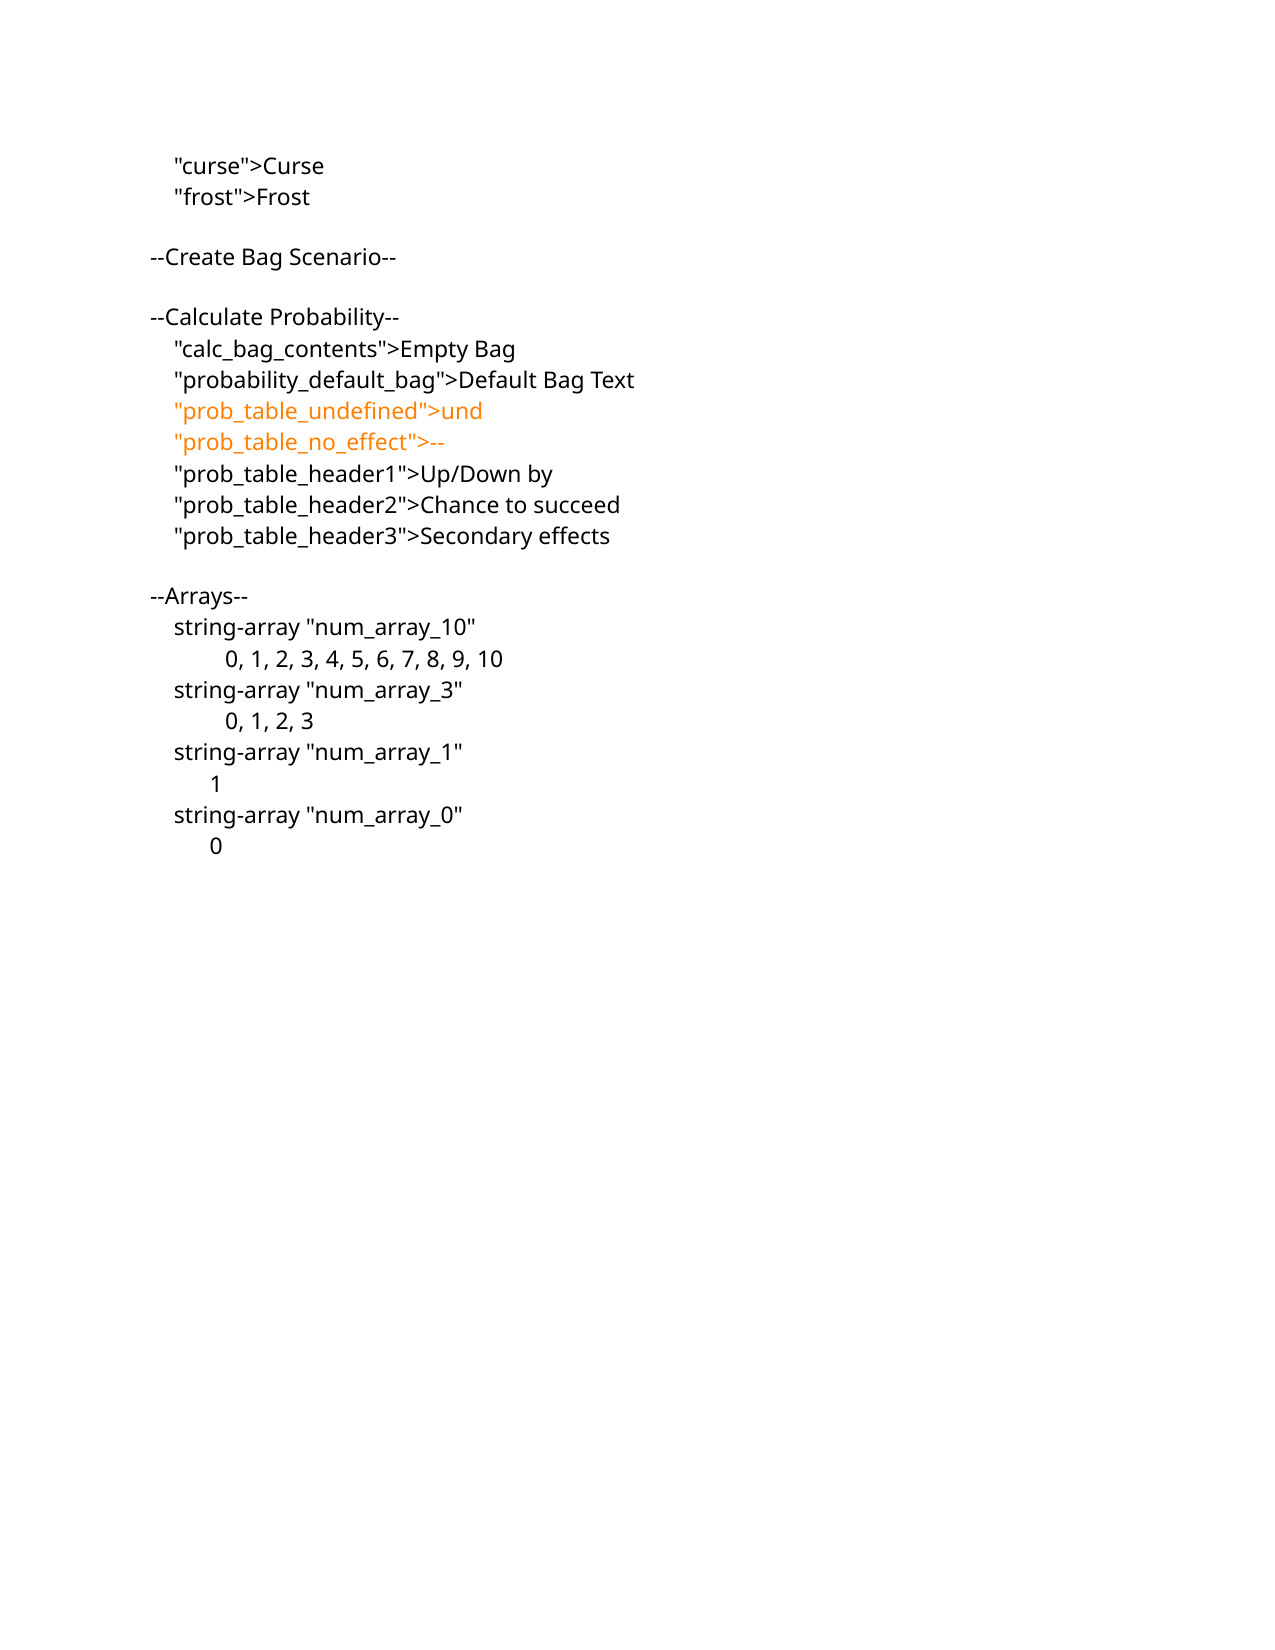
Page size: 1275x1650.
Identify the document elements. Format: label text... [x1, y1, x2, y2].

text "prob_table_no_effect">-- [150, 426, 1125, 457]
text string-array "num_array_0" [150, 799, 1125, 830]
text "probability_default_bag">Default Bag Text [150, 364, 1125, 395]
text "prob_table_header3">Secondary effects [150, 520, 1125, 551]
text --Create Bag Scenario-- [150, 241, 1125, 272]
text 0 [150, 830, 1125, 861]
text string-array "num_array_3" [150, 674, 1125, 705]
text --Calculate Probability-- [150, 301, 1125, 332]
text 0, 1, 2, 3 [150, 705, 1125, 736]
text "prob_table_header1">Up/Down by [150, 457, 1125, 489]
text 0, 1, 2, 3, 4, 5, 6, 7, 8, 9, 10 [150, 642, 1125, 674]
text string-array "num_array_10" [150, 611, 1125, 642]
text "prob_table_header2">Chance to succeed [150, 489, 1125, 520]
text --Arrays-- [150, 580, 1125, 611]
text "calc_bag_contents">Empty Bag [150, 332, 1125, 364]
text "frost">Frost [150, 181, 1125, 212]
text 1 [150, 767, 1125, 799]
text string-array "num_array_1" [150, 736, 1125, 767]
text "curse">Curse [150, 150, 1125, 181]
text "prob_table_undefined">und [150, 395, 1125, 426]
